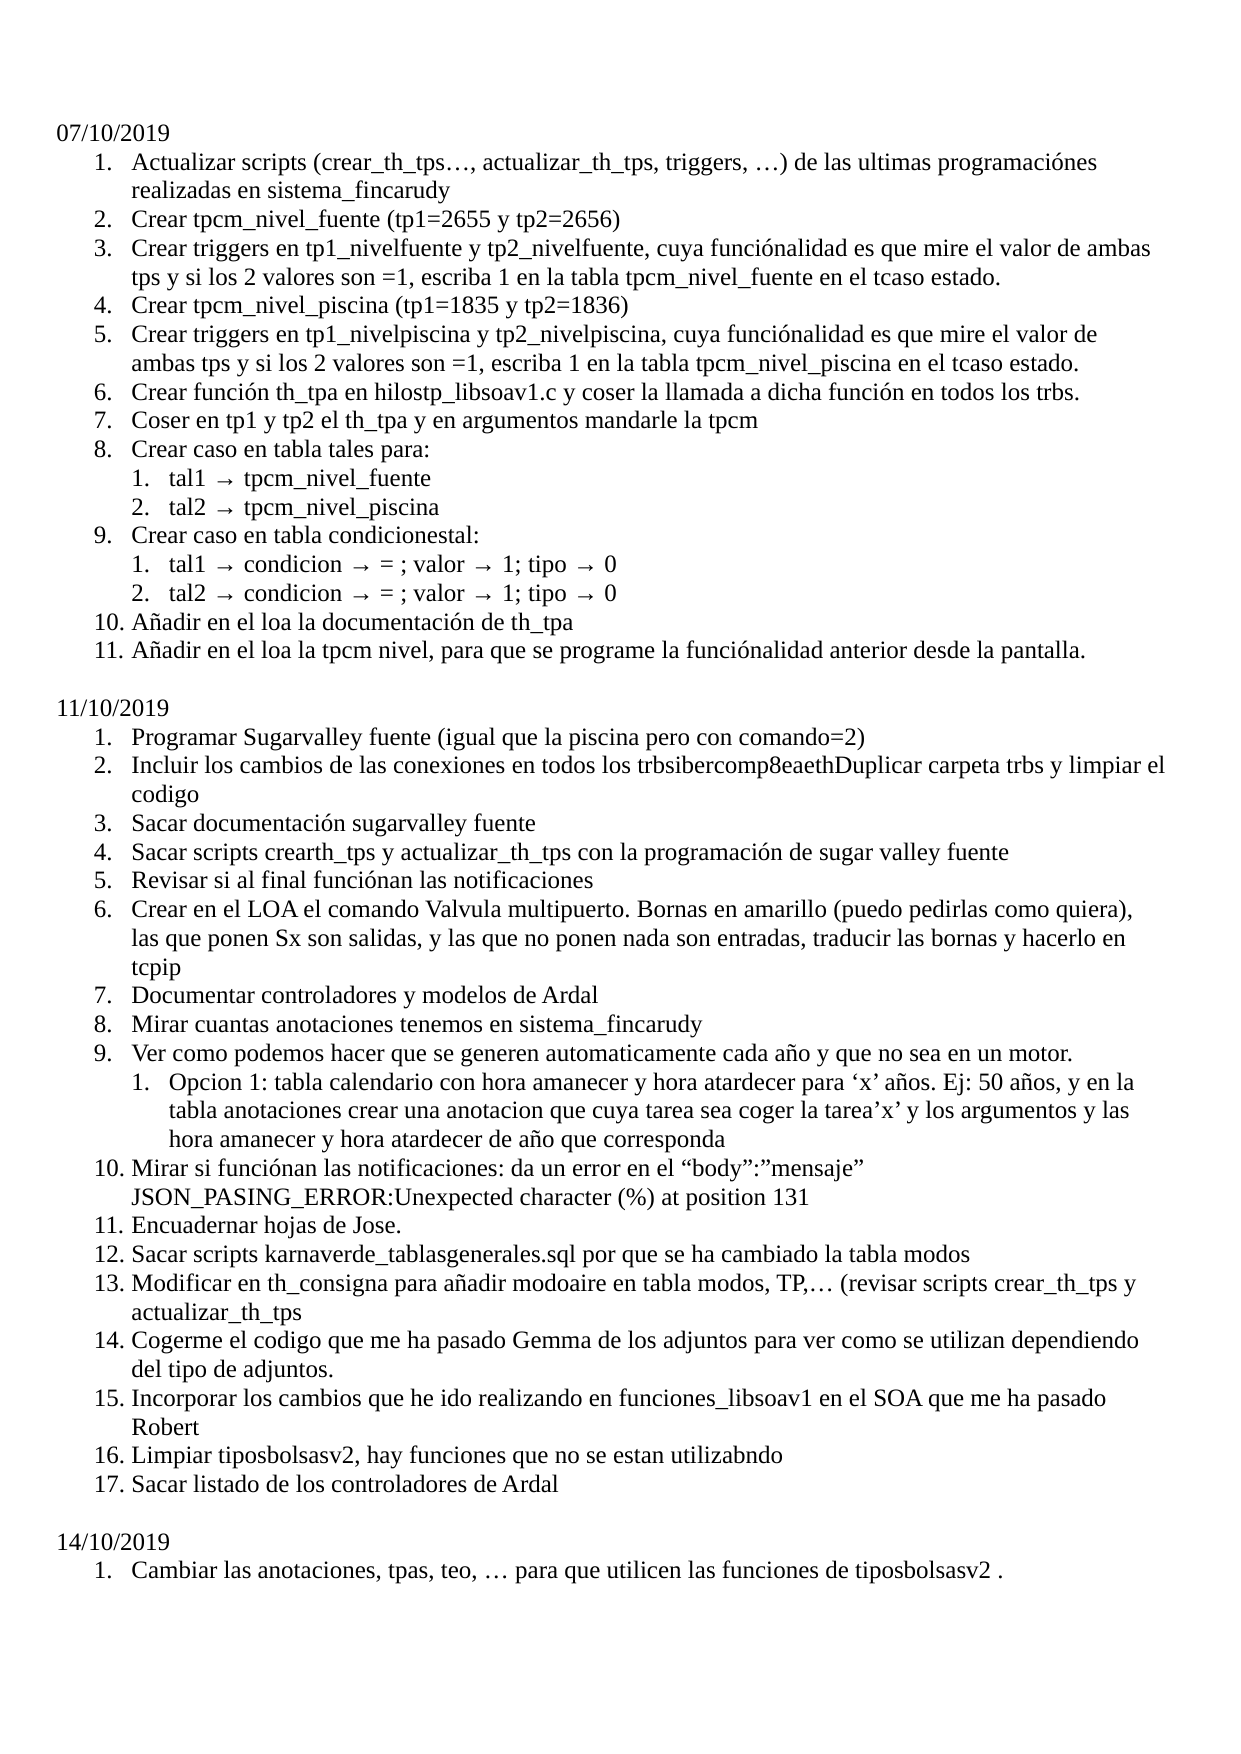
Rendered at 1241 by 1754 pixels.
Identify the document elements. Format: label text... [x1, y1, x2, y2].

list Crear triggers en tp1_nivelpiscina y tp2_nivelpiscina, cuya funciónalidad es que mire el valor de ambas tps y si los 2 valores son =1, escriba 1 en la tabla tpcm_nivel_piscina en el tcaso estado. [94, 319, 1167, 377]
list Crear triggers en tp1_nivelfuente y tp2_nivelfuente, cuya funciónalidad es que mire el valor de ambas tps y si los 2 valores son =1, escriba 1 en la tabla tpcm_nivel_fuente en el tcaso estado. [94, 233, 1167, 291]
text 11/10/2019 [56, 693, 1167, 722]
list Crear tpcm_nivel_fuente (tp1=2655 y tp2=2656) [94, 204, 1167, 233]
list Programar Sugarvalley fuente (igual que la piscina pero con comando=2) [94, 722, 1167, 751]
list Mirar si funciónan las notificaciones: da un error en el “body”:”mensaje” JSON_PASING_ERROR:Unexpected character (%) at position 131 [94, 1153, 1167, 1211]
list tal1 → condicion → = ; valor → 1; tipo → 0 [131, 549, 1167, 578]
list Incorporar los cambios que he ido realizando en funciones_libsoav1 en el SOA que me ha pasado Robert [94, 1383, 1167, 1441]
list tal2 → condicion → = ; valor → 1; tipo → 0 [131, 578, 1167, 607]
list tal2 → tpcm_nivel_piscina [131, 492, 1167, 521]
list Sacar listado de los controladores de Ardal [94, 1469, 1167, 1498]
list Crear tpcm_nivel_piscina (tp1=1835 y tp2=1836) [94, 291, 1167, 319]
list Mirar cuantas anotaciones tenemos en sistema_fincarudy [94, 1009, 1167, 1038]
list Opcion 1: tabla calendario con hora amanecer y hora atardecer para ‘x’ años. Ej: 50 años, y en la tabla anotaciones crear una anotacion que cuya tarea sea coger la tarea’x’ y los argumentos y las hora amanecer y hora atardecer de año que corresponda [131, 1067, 1167, 1153]
list Sacar scripts karnaverde_tablasgenerales.sql por que se ha cambiado la tabla modos [94, 1239, 1167, 1268]
list Sacar scripts crearth_tps y actualizar_th_tps con la programación de sugar valley fuente [94, 837, 1167, 866]
list tal1 → tpcm_nivel_fuente [131, 463, 1167, 492]
list Añadir en el loa la documentación de th_tpa [94, 607, 1167, 636]
list Modificar en th_consigna para añadir modoaire en tabla modos, TP,… (revisar scripts crear_th_tps y actualizar_th_tps [94, 1268, 1167, 1326]
list Cogerme el codigo que me ha pasado Gemma de los adjuntos para ver como se utilizan dependiendo del tipo de adjuntos. [94, 1326, 1167, 1383]
list Crear función th_tpa en hilostp_libsoav1.c y coser la llamada a dicha función en todos los trbs. [94, 377, 1167, 406]
list Documentar controladores y modelos de Ardal [94, 981, 1167, 1009]
list Crear caso en tabla tales para: [94, 434, 1167, 463]
list Cambiar las anotaciones, tpas, teo, … para que utilicen las funciones de tiposbolsasv2 . [94, 1556, 1167, 1584]
list Crear caso en tabla condicionestal: [94, 521, 1167, 549]
list Limpiar tiposbolsasv2, hay funciones que no se estan utilizabndo [94, 1441, 1167, 1469]
list Encuadernar hojas de Jose. [94, 1211, 1167, 1239]
text 14/10/2019 [56, 1527, 1167, 1556]
list Añadir en el loa la tpcm nivel, para que se programe la funciónalidad anterior desde la pantalla. [94, 636, 1167, 664]
list Coser en tp1 y tp2 el th_tpa y en argumentos mandarle la tpcm [94, 406, 1167, 434]
list Incluir los cambios de las conexiones en todos los trbsibercomp8eaethDuplicar carpeta trbs y limpiar el codigo [94, 751, 1167, 808]
list Sacar documentación sugarvalley fuente [94, 808, 1167, 837]
list Actualizar scripts (crear_th_tps…, actualizar_th_tps, triggers, …) de las ultimas programaciónes realizadas en sistema_fincarudy [94, 147, 1167, 204]
list Crear en el LOA el comando Valvula multipuerto. Bornas en amarillo (puedo pedirlas como quiera), las que ponen Sx son salidas, y las que no ponen nada son entradas, traducir las bornas y hacerlo en tcpip [94, 894, 1167, 981]
list Revisar si al final funciónan las notificaciones [94, 866, 1167, 894]
text 07/10/2019 [56, 118, 1167, 147]
list Ver como podemos hacer que se generen automaticamente cada año y que no sea en un motor. [94, 1038, 1167, 1067]
